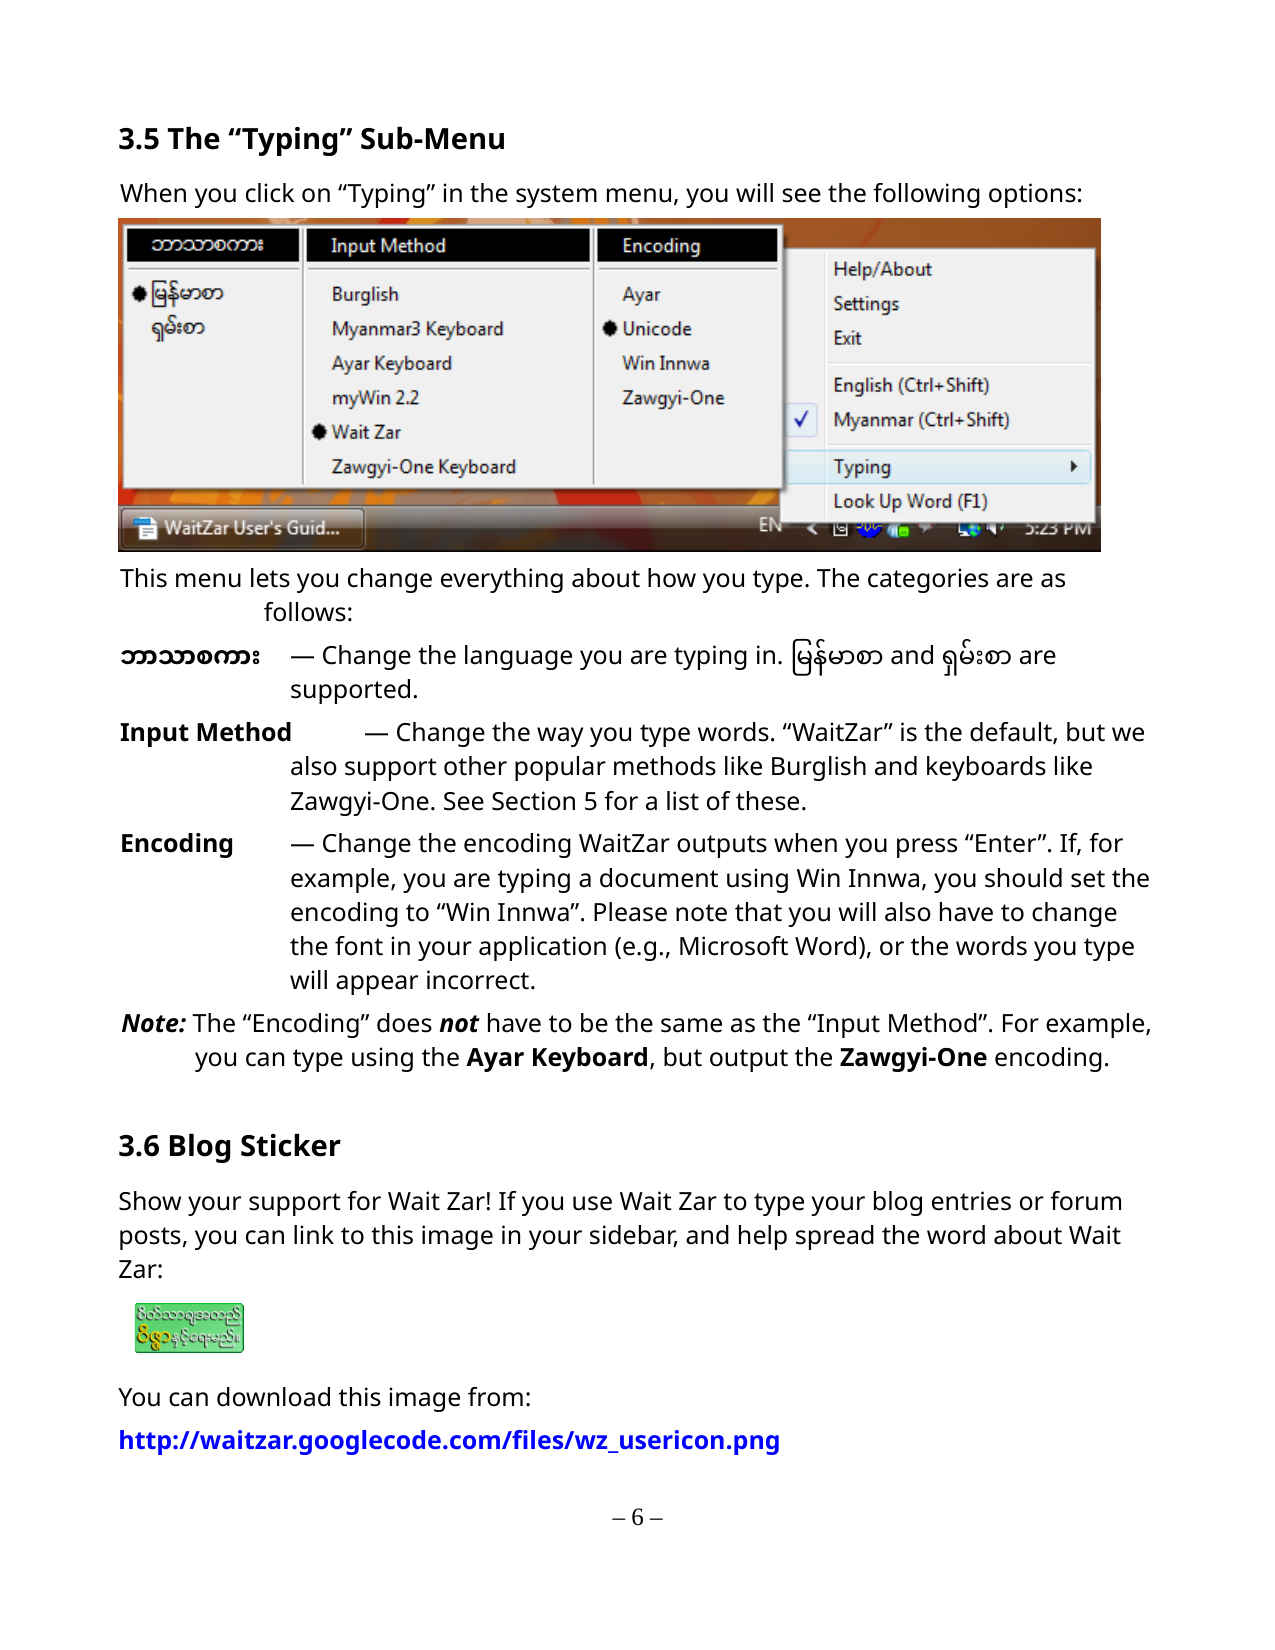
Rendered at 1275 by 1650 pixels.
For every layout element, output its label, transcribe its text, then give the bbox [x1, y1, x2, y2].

text You can download this image from: [118, 1379, 1157, 1413]
subtitle 3.5 The “Typing” Sub-Menu [118, 118, 1157, 158]
text ဘာသာစကား — Change the language you are typing in. မြန်မာစာ and ရှမ်းစာ are supported. [120, 638, 1157, 706]
picture [118, 218, 1101, 552]
text When you click on “Typing” in the system menu, you will see the following options: [120, 176, 1157, 210]
text Input Method — Change the way you type words. “WaitZar” is the default, but we also support other popular methods like Burglish and keyboards like Zawgyi-One. See Section 5 for a list of these. [120, 715, 1157, 817]
subtitle 3.6 Blog Sticker [118, 1126, 1157, 1165]
text Show your support for Wait Zar! If you use Wait Zar to type your blog entries or forum posts, you can link to this image in your sidebar, and help spread the word about Wait Zar: [118, 1183, 1157, 1285]
text This menu lets you change everything about how you type. The categories are as follows: [120, 219, 1157, 629]
picture [134, 1303, 244, 1353]
text http://waitzar.googlecode.com/files/wz_usericon.png [118, 1422, 1157, 1457]
text Encoding — Change the encoding WaitZar outputs when you press “Enter”. If, for example, you are typing a document using Win Innwa, you should set the encoding to “Win Innwa”. Please note that you will also have to change the font in your application (e.g., Microsoft Word), or the words you type will appear incorrect. [120, 826, 1157, 996]
text Note: The “Encoding” does not have to be the same as the “Input Method”. For example, you can type using the Ayar Keyboard, but output the Zawgyi-One encoding. [121, 1005, 1157, 1073]
